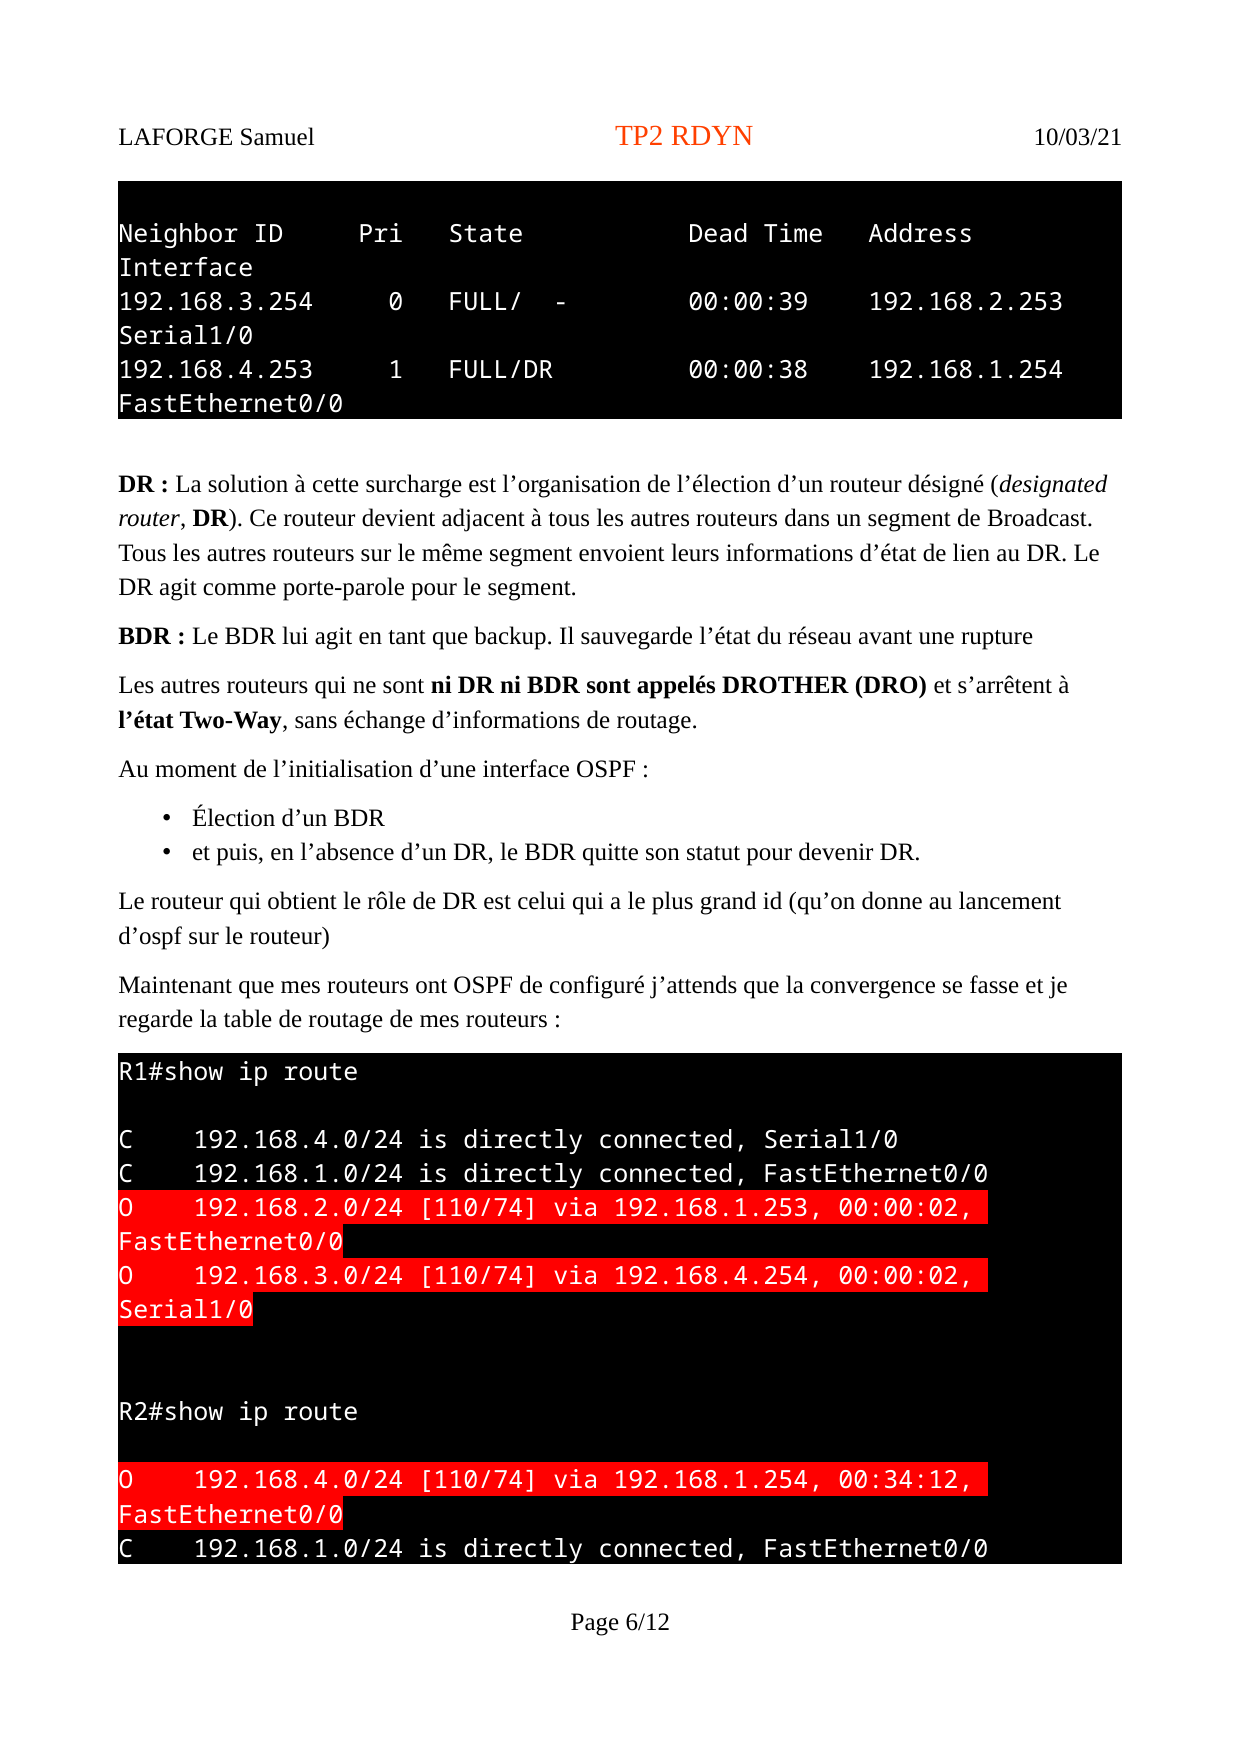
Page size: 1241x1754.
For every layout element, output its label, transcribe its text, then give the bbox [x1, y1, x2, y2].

list Élection d’un BDR [162, 803, 1122, 832]
text Neighbor ID Pri State Dead Time Address Interface [118, 215, 1122, 283]
text BDR : Le BDR lui agit en tant que backup. Il sauvegarde l’état du réseau avant une rupture [118, 621, 1122, 650]
text Les autres routeurs qui ne sont ni DR ni BDR sont appelés DROTHER (DRO) et s’arrêtent à l’état Two-Way, sans échange d’informations de routage. [118, 670, 1122, 733]
text R2#show ip route [118, 1394, 1122, 1428]
text C 192.168.1.0/24 is directly connected, FastEthernet0/0 [118, 1530, 1122, 1564]
text C 192.168.4.0/24 is directly connected, Serial1/0 [118, 1122, 1122, 1156]
text DR : La solution à cette surcharge est l’organisation de l’élection d’un routeur désigné (designated router, DR). Ce routeur devient adjacent à tous les autres routeurs dans un segment de Broadcast. Tous les autres routeurs sur le même segment envoient leurs informations d’état de lien au DR. Le DR agit comme porte-parole pour le segment. [118, 469, 1122, 601]
list et puis, en l’absence d’un DR, le BDR quitte son statut pour devenir DR. [162, 837, 1122, 866]
text Maintenant que mes routeurs ont OSPF de configuré j’attends que la convergence se fasse et je regarde la table de routage de mes routeurs : [118, 970, 1122, 1033]
text 192.168.4.253 1 FULL/DR 00:00:38 192.168.1.254 FastEthernet0/0 [118, 351, 1122, 419]
text O 192.168.4.0/24 [110/74] via 192.168.1.254, 00:34:12, FastEthernet0/0 [118, 1462, 1122, 1530]
text R1#show ip route [118, 1053, 1122, 1087]
text 192.168.3.254 0 FULL/ - 00:00:39 192.168.2.253 Serial1/0 [118, 283, 1122, 351]
text C 192.168.1.0/24 is directly connected, FastEthernet0/0 [118, 1156, 1122, 1190]
text O 192.168.2.0/24 [110/74] via 192.168.1.253, 00:00:02, FastEthernet0/0 [118, 1190, 1122, 1258]
text Le routeur qui obtient le rôle de DR est celui qui a le plus grand id (qu’on donne au lancement d’ospf sur le routeur) [118, 886, 1122, 949]
text Au moment de l’initialisation d’une interface OSPF : [118, 754, 1122, 782]
text O 192.168.3.0/24 [110/74] via 192.168.4.254, 00:00:02, Serial1/0 [118, 1258, 1122, 1326]
